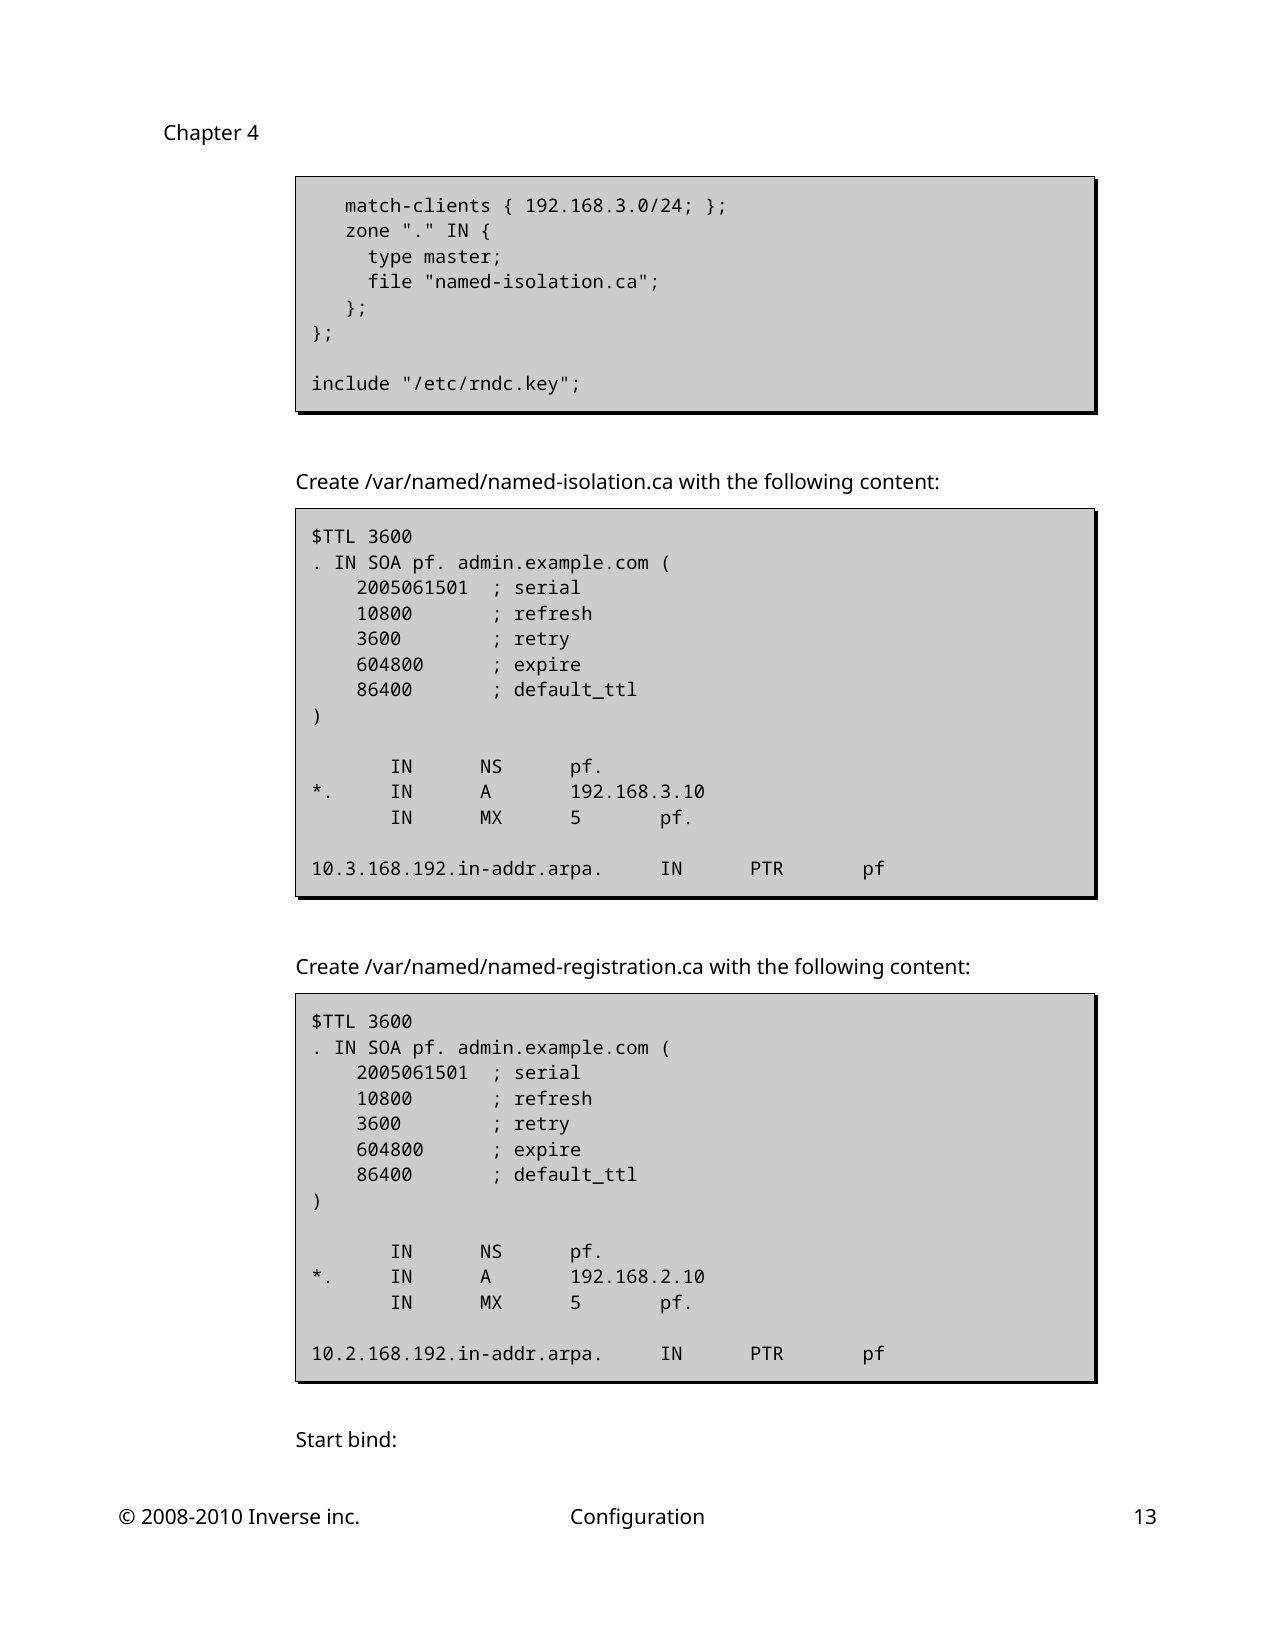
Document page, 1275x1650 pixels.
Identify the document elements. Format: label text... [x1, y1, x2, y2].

text Start bind: [295, 1426, 1157, 1454]
text ) [394, 687, 399, 695]
text ) [405, 687, 410, 695]
text 604800 ; expire [296, 1120, 1094, 1146]
text IN NS pf. [296, 737, 1094, 763]
text 10.2.168.192.in-addr.arpa. IN PTR pf [296, 1324, 1094, 1381]
text 2005061501 ; serial [296, 559, 1094, 584]
text }; [296, 278, 1094, 304]
text 10800 ; refresh [296, 1069, 1094, 1095]
text ) [405, 1172, 410, 1180]
text IN NS pf. [296, 1222, 1094, 1248]
text $TTL 3600 [296, 509, 1094, 533]
text ) [394, 1172, 399, 1180]
text 3600 ; retry [296, 1095, 1094, 1120]
text 10.3.168.192.in-addr.arpa. IN PTR pf [296, 839, 1094, 896]
text $TTL 3600 [296, 994, 1094, 1018]
text . IN SOA pf. admin.example.com ( [296, 533, 1094, 559]
text Create /var/named/named-registration.ca with the following content: [295, 952, 1157, 980]
text file "named-isolation.ca"; [296, 253, 1094, 278]
text *. IN A 192.168.3.10 [296, 763, 1094, 788]
text zone "." IN { [296, 202, 1094, 227]
text Create /var/named/named-isolation.ca with the following content: [295, 467, 1157, 495]
text }; [584, 279, 590, 287]
text }; [296, 304, 1094, 329]
text *. IN A 192.168.2.10 [296, 1248, 1094, 1273]
text 3600 ; retry [296, 610, 1094, 635]
text . IN SOA pf. admin.example.com ( [296, 1018, 1094, 1044]
text type master; [296, 227, 1094, 253]
text 10800 ; refresh [296, 584, 1094, 610]
text 86400 ; default_ttl [296, 661, 1094, 686]
text ) [296, 1171, 1094, 1197]
text include "/etc/rndc.key"; [296, 355, 1094, 411]
text ) [296, 686, 1094, 712]
text IN MX 5 pf. [296, 788, 1094, 814]
text IN MX 5 pf. [296, 1273, 1094, 1299]
text 604800 ; expire [296, 635, 1094, 661]
text 2005061501 ; serial [296, 1044, 1094, 1069]
text match-clients { 192.168.3.0/24; }; [296, 177, 1094, 202]
text }; [528, 279, 534, 287]
text 86400 ; default_ttl [296, 1146, 1094, 1171]
